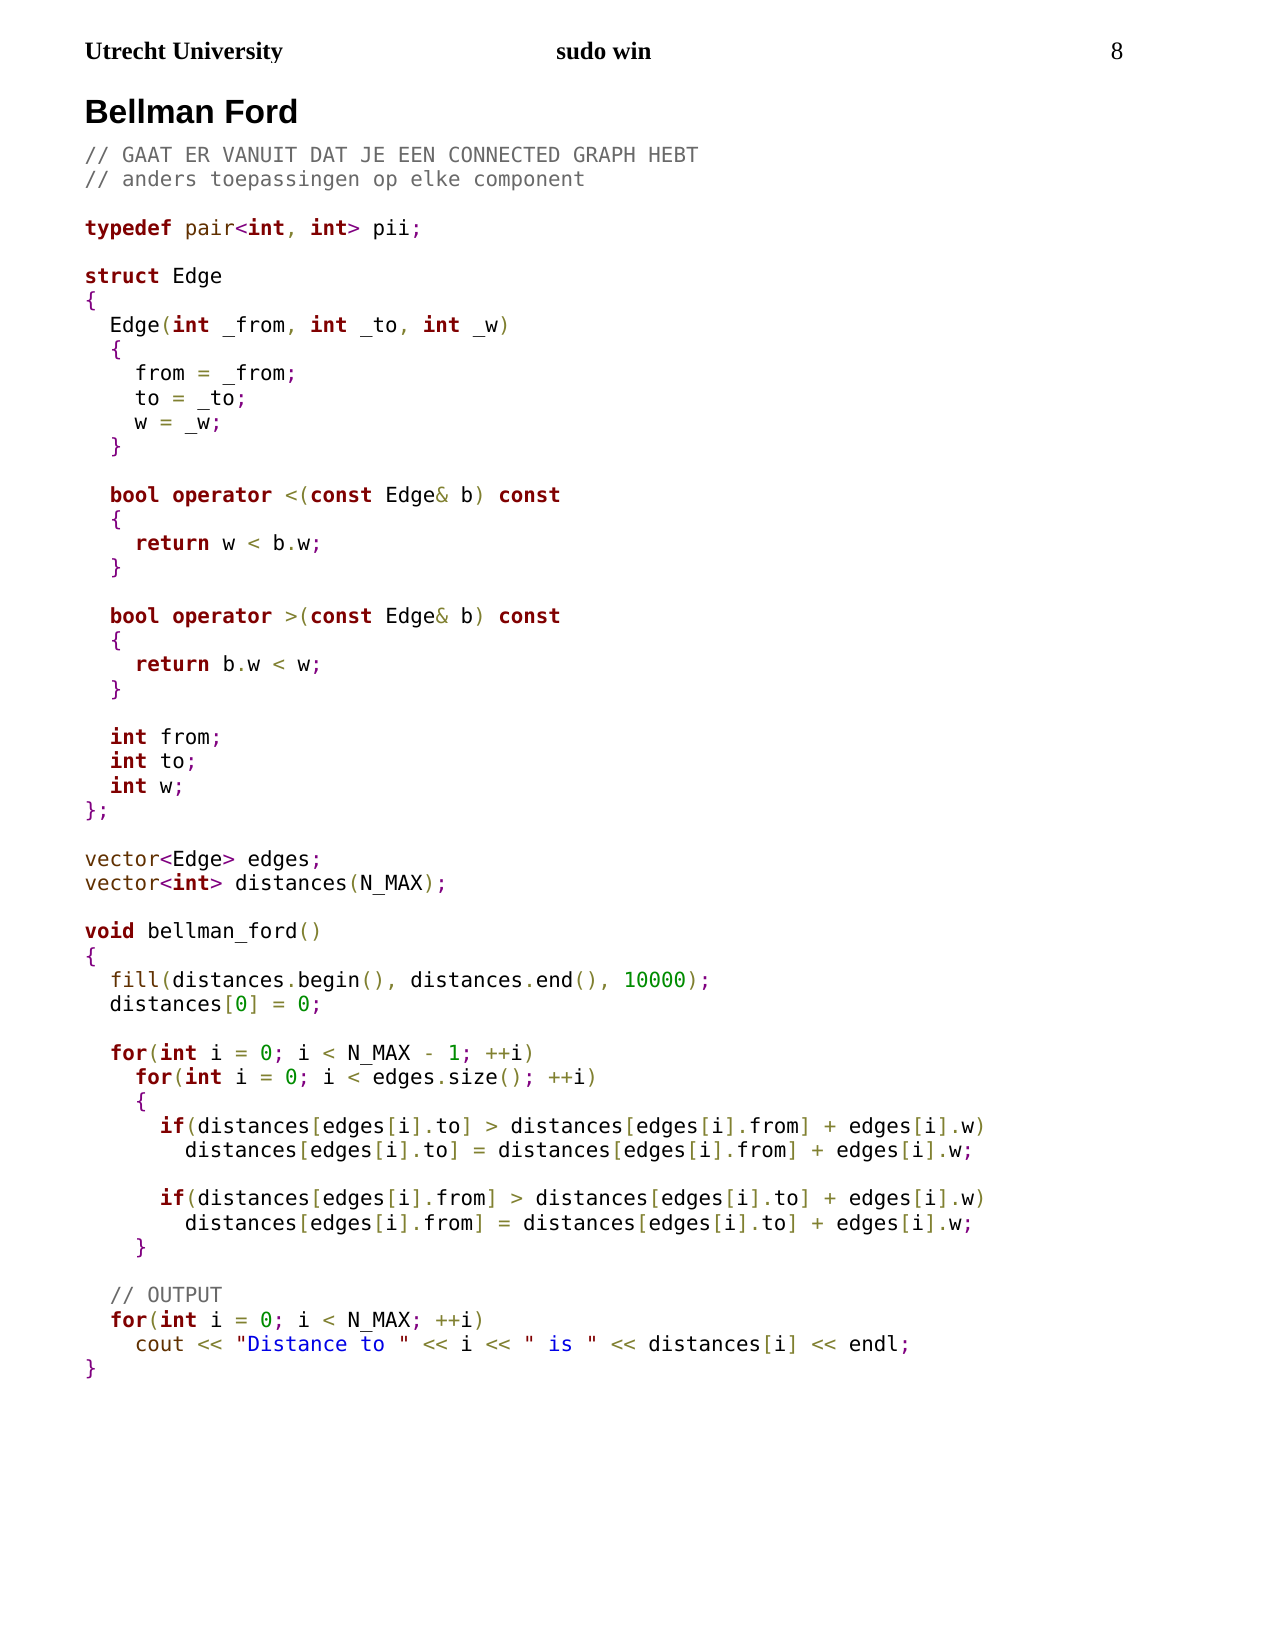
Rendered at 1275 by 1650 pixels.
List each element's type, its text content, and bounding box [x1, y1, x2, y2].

text } [84, 434, 1206, 458]
subtitle Bellman Ford [84, 92, 1206, 131]
text cout << "Distance to " << i << " is " << distances[i] << endl; [84, 1332, 1206, 1356]
text to = _to; [84, 386, 1206, 410]
text int from; [84, 725, 1206, 749]
text typedef pair<int, int> pii; [84, 216, 1206, 240]
text distances[edges[i].from] = distances[edges[i].to] + edges[i].w; [84, 1211, 1206, 1235]
text distances[0] = 0; [84, 992, 1206, 1017]
text for(int i = 0; i < edges.size(); ++i) [84, 1065, 1206, 1089]
text if(distances[edges[i].from] > distances[edges[i].to] + edges[i].w) [84, 1186, 1206, 1211]
text { [84, 944, 1206, 968]
text // anders toepassingen op elke component [84, 167, 1206, 191]
text { [84, 337, 1206, 361]
text // OUTPUT [84, 1283, 1206, 1308]
text } [84, 677, 1206, 701]
text } [84, 555, 1206, 580]
text fill(distances.begin(), distances.end(), 10000); [84, 968, 1206, 992]
text } [84, 1356, 1206, 1381]
text bool operator >(const Edge& b) const [84, 604, 1206, 628]
text } [84, 1235, 1206, 1259]
text }; [84, 798, 1206, 822]
text return w < b.w; [84, 531, 1206, 555]
text vector<int> distances(N_MAX); [84, 871, 1206, 895]
text // GAAT ER VANUIT DAT JE EEN CONNECTED GRAPH HEBT [84, 143, 1206, 167]
text return b.w < w; [84, 652, 1206, 677]
text distances[edges[i].to] = distances[edges[i].from] + edges[i].w; [84, 1138, 1206, 1162]
text Edge(int _from, int _to, int _w) [84, 313, 1206, 337]
text bool operator <(const Edge& b) const [84, 483, 1206, 507]
text { [84, 507, 1206, 531]
text { [84, 288, 1206, 313]
text { [84, 628, 1206, 652]
text int to; [84, 749, 1206, 774]
text int w; [84, 774, 1206, 798]
text from = _from; [84, 361, 1206, 386]
text void bellman_ford() [84, 919, 1206, 944]
text w = _w; [84, 410, 1206, 434]
text vector<Edge> edges; [84, 847, 1206, 871]
text { [84, 1089, 1206, 1114]
text struct Edge [84, 264, 1206, 288]
text if(distances[edges[i].to] > distances[edges[i].from] + edges[i].w) [84, 1114, 1206, 1138]
text for(int i = 0; i < N_MAX; ++i) [84, 1308, 1206, 1332]
text for(int i = 0; i < N_MAX - 1; ++i) [84, 1041, 1206, 1065]
